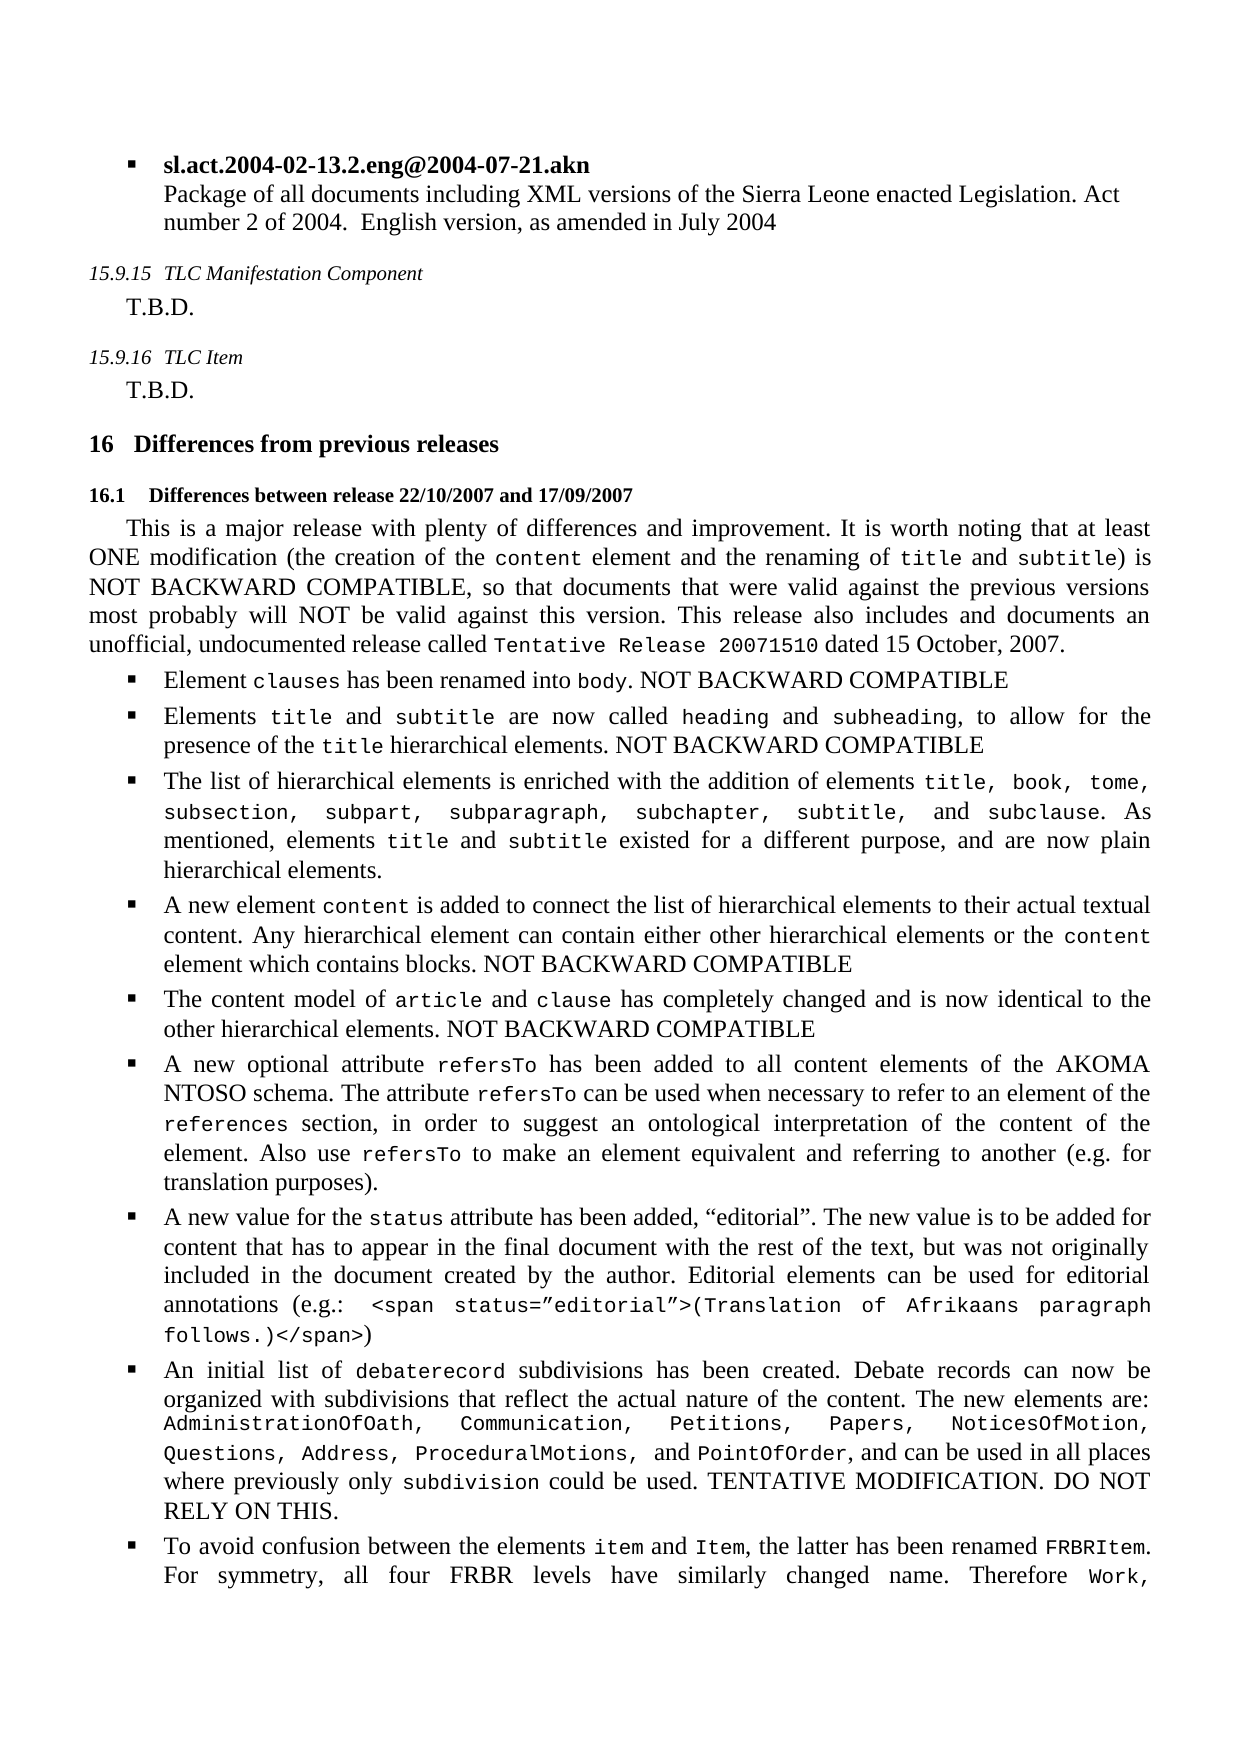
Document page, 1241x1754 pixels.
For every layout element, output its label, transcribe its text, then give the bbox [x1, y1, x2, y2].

subtitle TLC Item [89, 345, 1151, 369]
list A new value for the status attribute has been added, “editorial”. The new value is to be added for content that has to appear in the final document with the rest of the text, but was not originally included in the document created by the author. Editorial elements can be used for editorial annotations (e.g.: <span status=”editorial”>(Translation of Afrikaans paragraph follows.)</span>) [126, 1202, 1151, 1348]
list Elements title and subtitle are now called heading and subheading, to allow for the presence of the title hierarchical elements. NOT BACKWARD COMPATIBLE [126, 701, 1151, 760]
subtitle Differences between release 22/10/2007 and 17/09/2007 [89, 483, 1151, 507]
text T.B.D. [89, 376, 1151, 404]
list An initial list of debaterecord subdivisions has been created. Debate records can now be organized with subdivisions that reflect the actual nature of the content. The new elements are: AdministrationOfOath, Communication, Petitions, Papers, NoticesOfMotion, Questions, Address, ProceduralMotions, and PointOfOrder, and can be used in all places where previously only subdivision could be used. TENTATIVE MODIFICATION. DO NOT RELY ON THIS. [126, 1355, 1151, 1524]
list To avoid confusion between the elements item and Item, the latter has been renamed FRBRItem. For symmetry, all four FRBR levels have similarly changed name. Therefore Work, [126, 1531, 1151, 1590]
list Element clauses has been renamed into body. NOT BACKWARD COMPATIBLE [126, 665, 1151, 695]
subtitle Differences from previous releases [89, 429, 1151, 458]
text T.B.D. [89, 292, 1151, 320]
list sl.act.2004-02-13.2.eng@2004-07-21.akn Package of all documents including XML versions of the Sierra Leone enacted Legislation. Act number 2 of 2004. English version, as amended in July 2004 [126, 150, 1151, 236]
text This is a major release with plenty of differences and improvement. It is worth noting that at least ONE modification (the creation of the content element and the renaming of title and subtitle) is NOT BACKWARD COMPATIBLE, so that documents that were valid against the previous versions most probably will NOT be valid against this version. This release also includes and documents an unofficial, undocumented release called Tentative Release 20071510 dated 15 October, 2007. [89, 513, 1151, 659]
subtitle TLC Manifestation Component [89, 261, 1151, 285]
list A new optional attribute refersTo has been added to all content elements of the AKOMA NTOSO schema. The attribute refersTo can be used when necessary to refer to an element of the references section, in order to suggest an ontological interpretation of the content of the element. Also use refersTo to make an element equivalent and referring to another (e.g. for translation purposes). [126, 1049, 1151, 1196]
list The list of hierarchical elements is enriched with the addition of elements title, book, tome, subsection, subpart, subparagraph, subchapter, subtitle, and subclause. As mentioned, elements title and subtitle existed for a different purpose, and are now plain hierarchical elements. [126, 766, 1151, 884]
list A new element content is added to connect the list of hierarchical elements to their actual textual content. Any hierarchical element can contain either other hierarchical elements or the content element which contains blocks. NOT BACKWARD COMPATIBLE [126, 890, 1151, 978]
list The content model of article and clause has completely changed and is now identical to the other hierarchical elements. NOT BACKWARD COMPATIBLE [126, 984, 1151, 1043]
